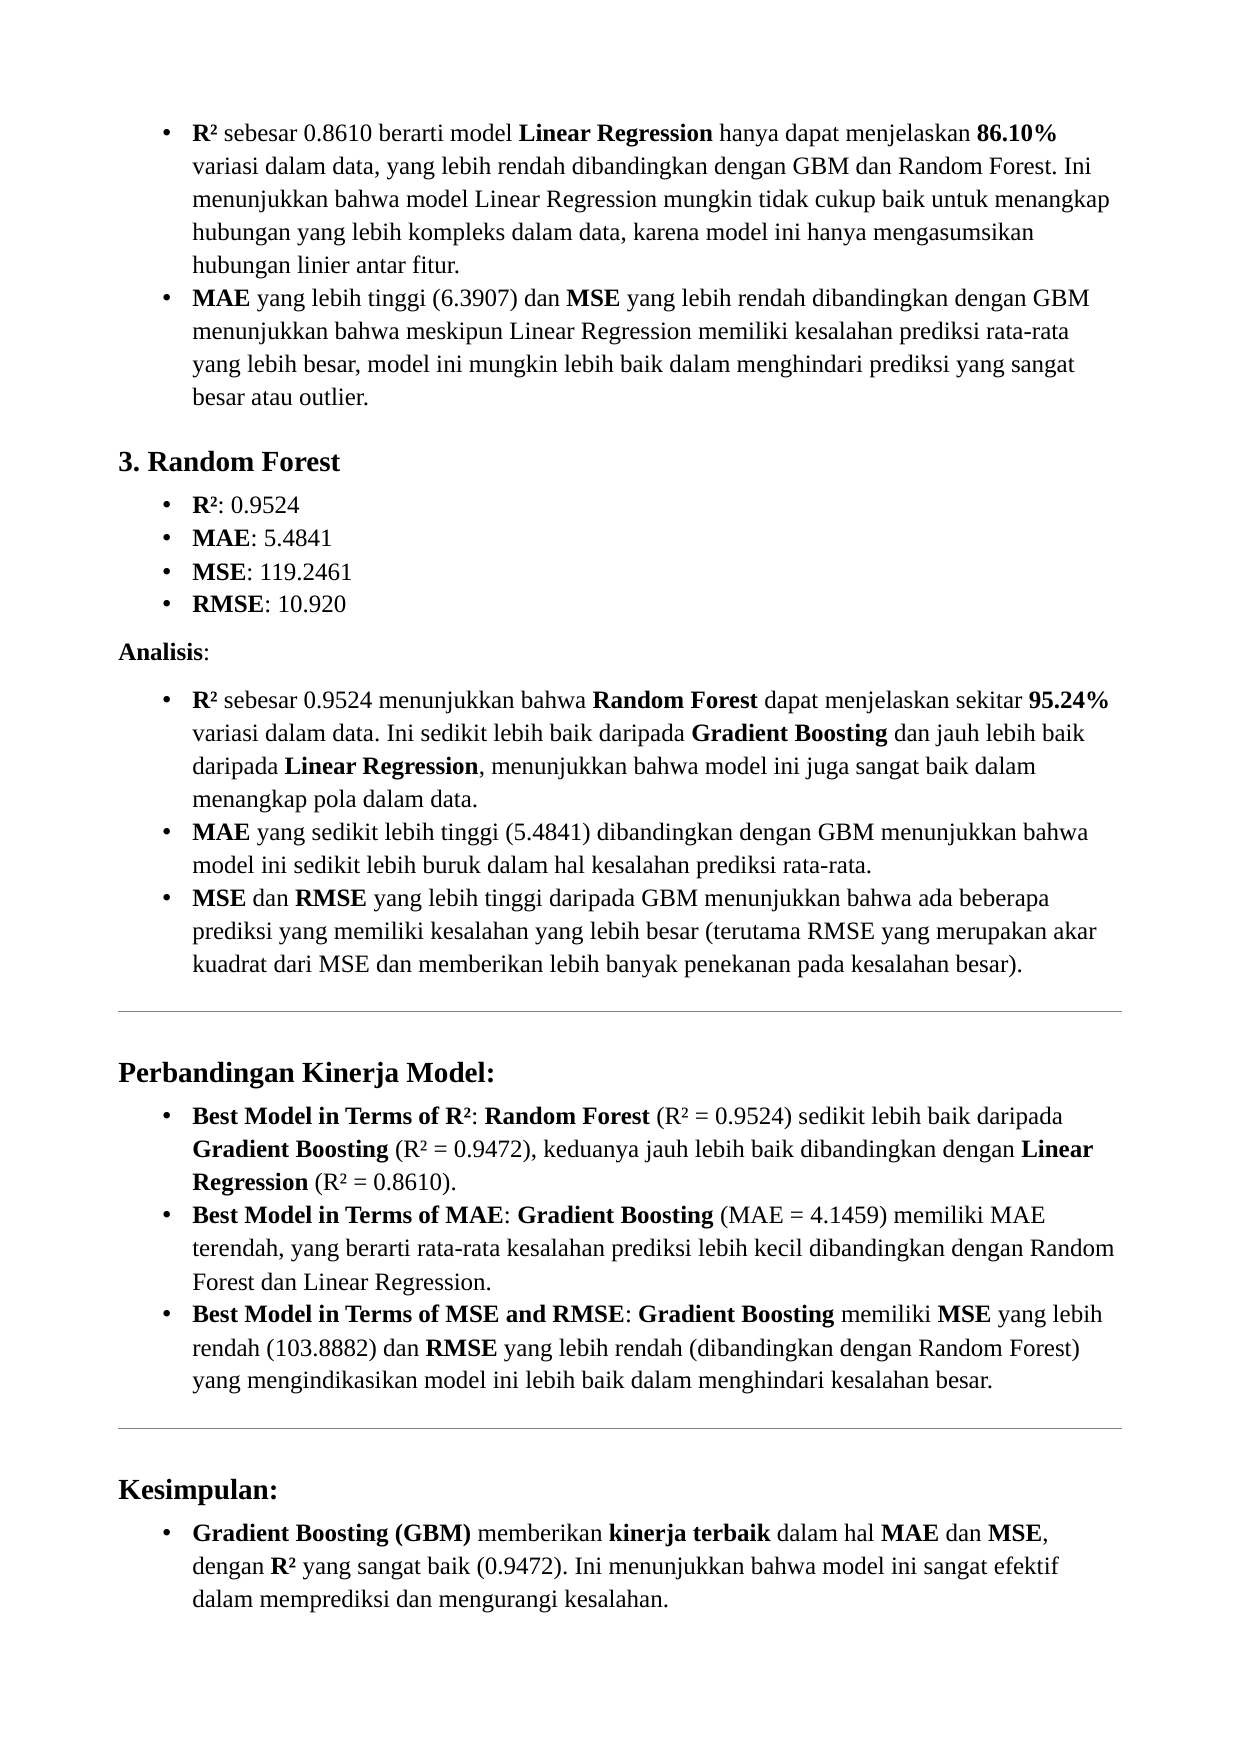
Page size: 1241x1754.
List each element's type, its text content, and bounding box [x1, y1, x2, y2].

list R² sebesar 0.8610 berarti model Linear Regression hanya dapat menjelaskan 86.10% variasi dalam data, yang lebih rendah dibandingkan dengan GBM dan Random Forest. Ini menunjukkan bahwa model Linear Regression mungkin tidak cukup baik untuk menangkap hubungan yang lebih kompleks dalam data, karena model ini hanya mengasumsikan hubungan linier antar fitur. [162, 118, 1122, 279]
list MSE dan RMSE yang lebih tinggi daripada GBM menunjukkan bahwa ada beberapa prediksi yang memiliki kesalahan yang lebih besar (terutama RMSE yang merupakan akar kuadrat dari MSE dan memberikan lebih banyak penekanan pada kesalahan besar). [162, 883, 1122, 978]
subtitle 3. Random Forest [118, 444, 1122, 478]
list MAE: 5.4841 [162, 523, 1122, 552]
list Best Model in Terms of R²: Random Forest (R² = 0.9524) sedikit lebih baik daripada Gradient Boosting (R² = 0.9472), keduanya jauh lebih baik dibandingkan dengan Linear Regression (R² = 0.8610). [162, 1101, 1122, 1196]
list R²: 0.9524 [162, 491, 1122, 519]
text Analisis: [118, 637, 1122, 666]
list MAE yang lebih tinggi (6.3907) dan MSE yang lebih rendah dibandingkan dengan GBM menunjukkan bahwa meskipun Linear Regression memiliki kesalahan prediksi rata-rata yang lebih besar, model ini mungkin lebih baik dalam menghindari prediksi yang sangat besar atau outlier. [162, 283, 1122, 411]
list RMSE: 10.920 [162, 589, 1122, 618]
list MSE: 119.2461 [162, 557, 1122, 585]
subtitle Kesimpulan: [118, 1472, 1122, 1506]
list R² sebesar 0.9524 menunjukkan bahwa Random Forest dapat menjelaskan sekitar 95.24% variasi dalam data. Ini sedikit lebih baik daripada Gradient Boosting dan jauh lebih baik daripada Linear Regression, menunjukkan bahwa model ini juga sangat baik dalam menangkap pola dalam data. [162, 685, 1122, 813]
list Best Model in Terms of MSE and RMSE: Gradient Boosting memiliki MSE yang lebih rendah (103.8882) dan RMSE yang lebih rendah (dibandingkan dengan Random Forest) yang mengindikasikan model ini lebih baik dalam menghindari kesalahan besar. [162, 1299, 1122, 1394]
list Gradient Boosting (GBM) memberikan kinerja terbaik dalam hal MAE dan MSE, dengan R² yang sangat baik (0.9472). Ini menunjukkan bahwa model ini sangat efektif dalam memprediksi dan mengurangi kesalahan. [162, 1518, 1122, 1613]
list MAE yang sedikit lebih tinggi (5.4841) dibandingkan dengan GBM menunjukkan bahwa model ini sedikit lebih buruk dalam hal kesalahan prediksi rata-rata. [162, 817, 1122, 879]
subtitle Perbandingan Kinerja Model: [118, 1055, 1122, 1089]
list Best Model in Terms of MAE: Gradient Boosting (MAE = 4.1459) memiliki MAE terendah, yang berarti rata-rata kesalahan prediksi lebih kecil dibandingkan dengan Random Forest dan Linear Regression. [162, 1201, 1122, 1295]
